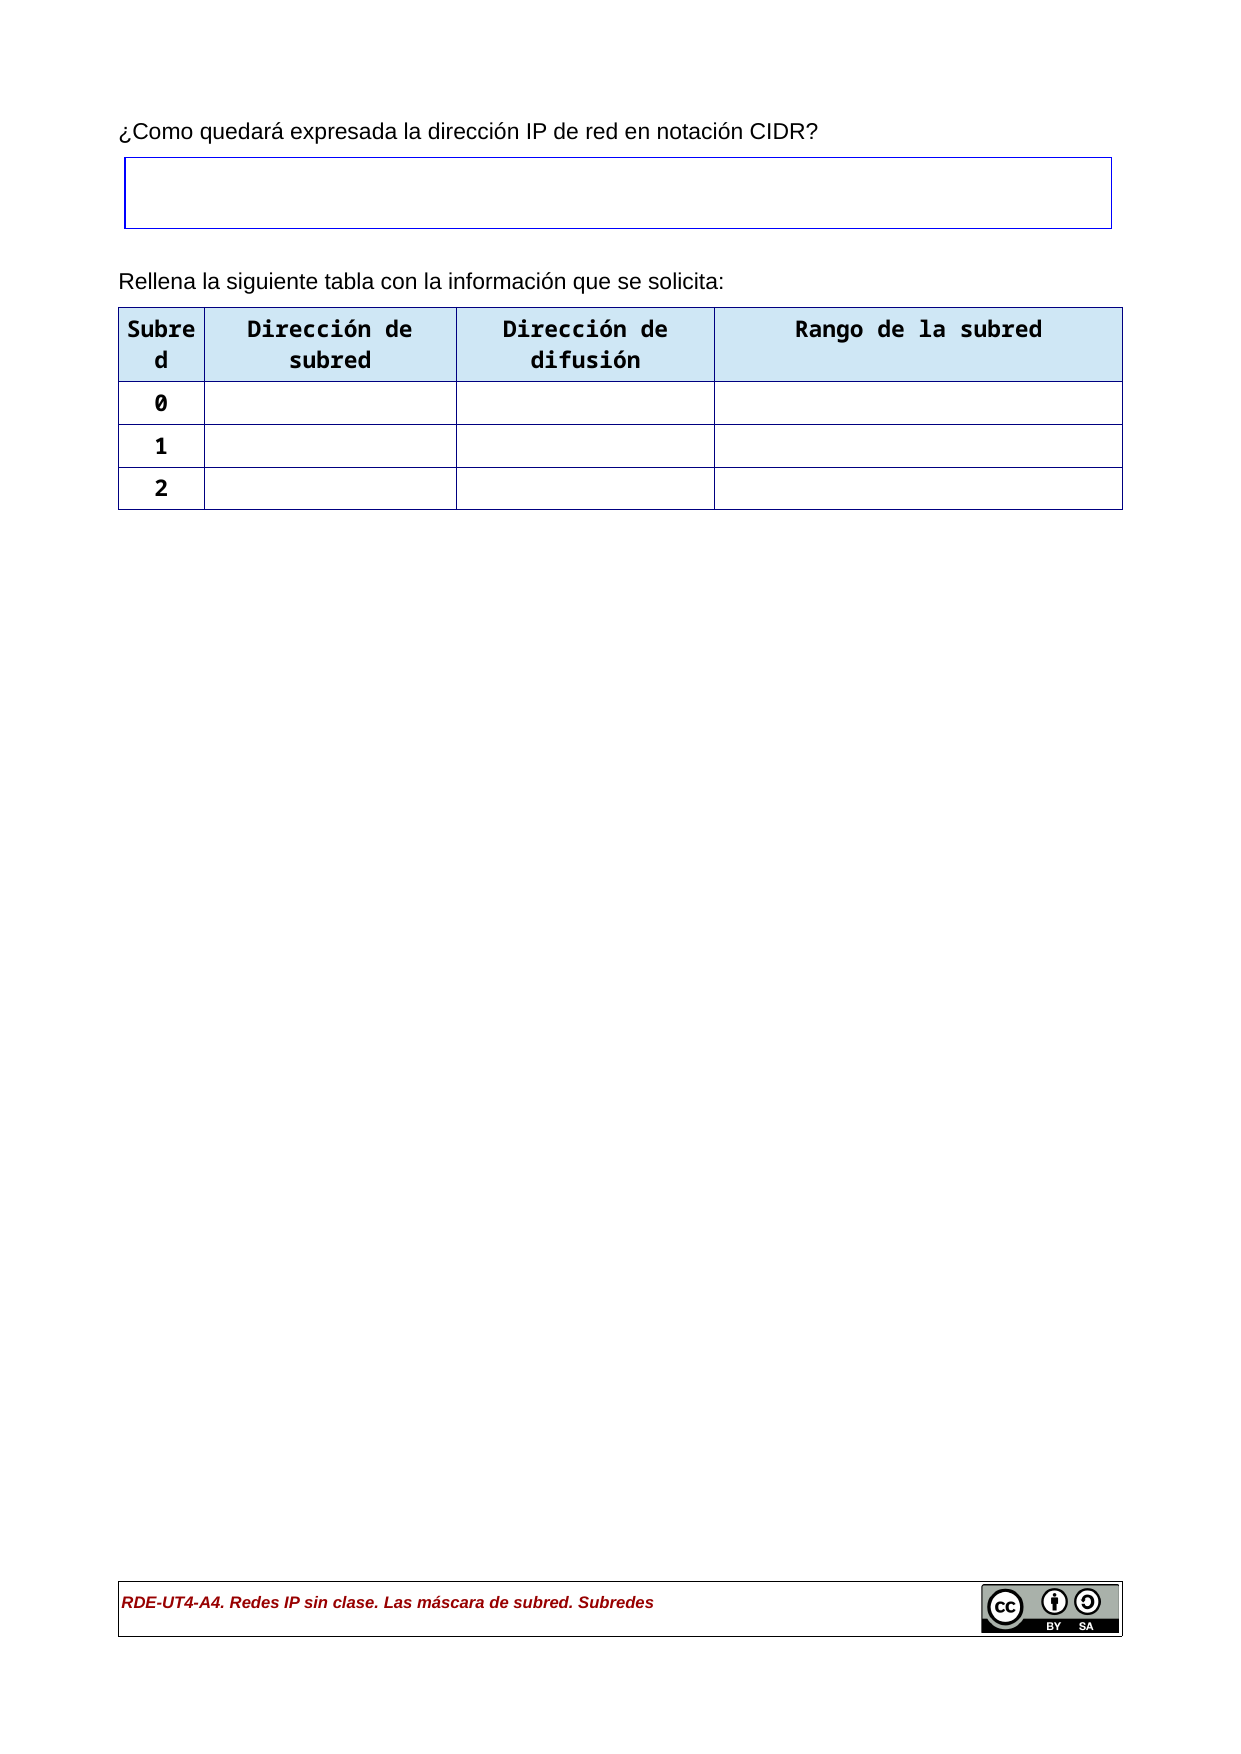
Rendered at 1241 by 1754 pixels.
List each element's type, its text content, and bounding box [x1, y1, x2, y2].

table_cell [457, 382, 714, 424]
table_cell 1 [119, 425, 204, 467]
table_cell [457, 468, 714, 509]
table_cell [715, 425, 1122, 467]
table_cell [205, 382, 456, 424]
text ¿Como quedará expresada la dirección IP de red en notación CIDR? [118, 118, 1122, 144]
table_header Dirección de difusión [457, 308, 714, 381]
table_cell [205, 468, 456, 509]
picture [981, 1584, 1119, 1633]
table_header Dirección de subred [205, 308, 456, 381]
text Rellena la siguiente tabla con la información que se solicita: [118, 268, 1122, 294]
table_header [126, 158, 1111, 228]
table_cell [205, 425, 456, 467]
table_cell [457, 425, 714, 467]
table_cell 0 [119, 382, 204, 424]
table_cell [715, 382, 1122, 424]
table_header Rango de la subred [715, 308, 1122, 381]
table_cell [715, 468, 1122, 509]
table_cell 2 [119, 468, 204, 509]
table_header Subred [119, 308, 204, 381]
